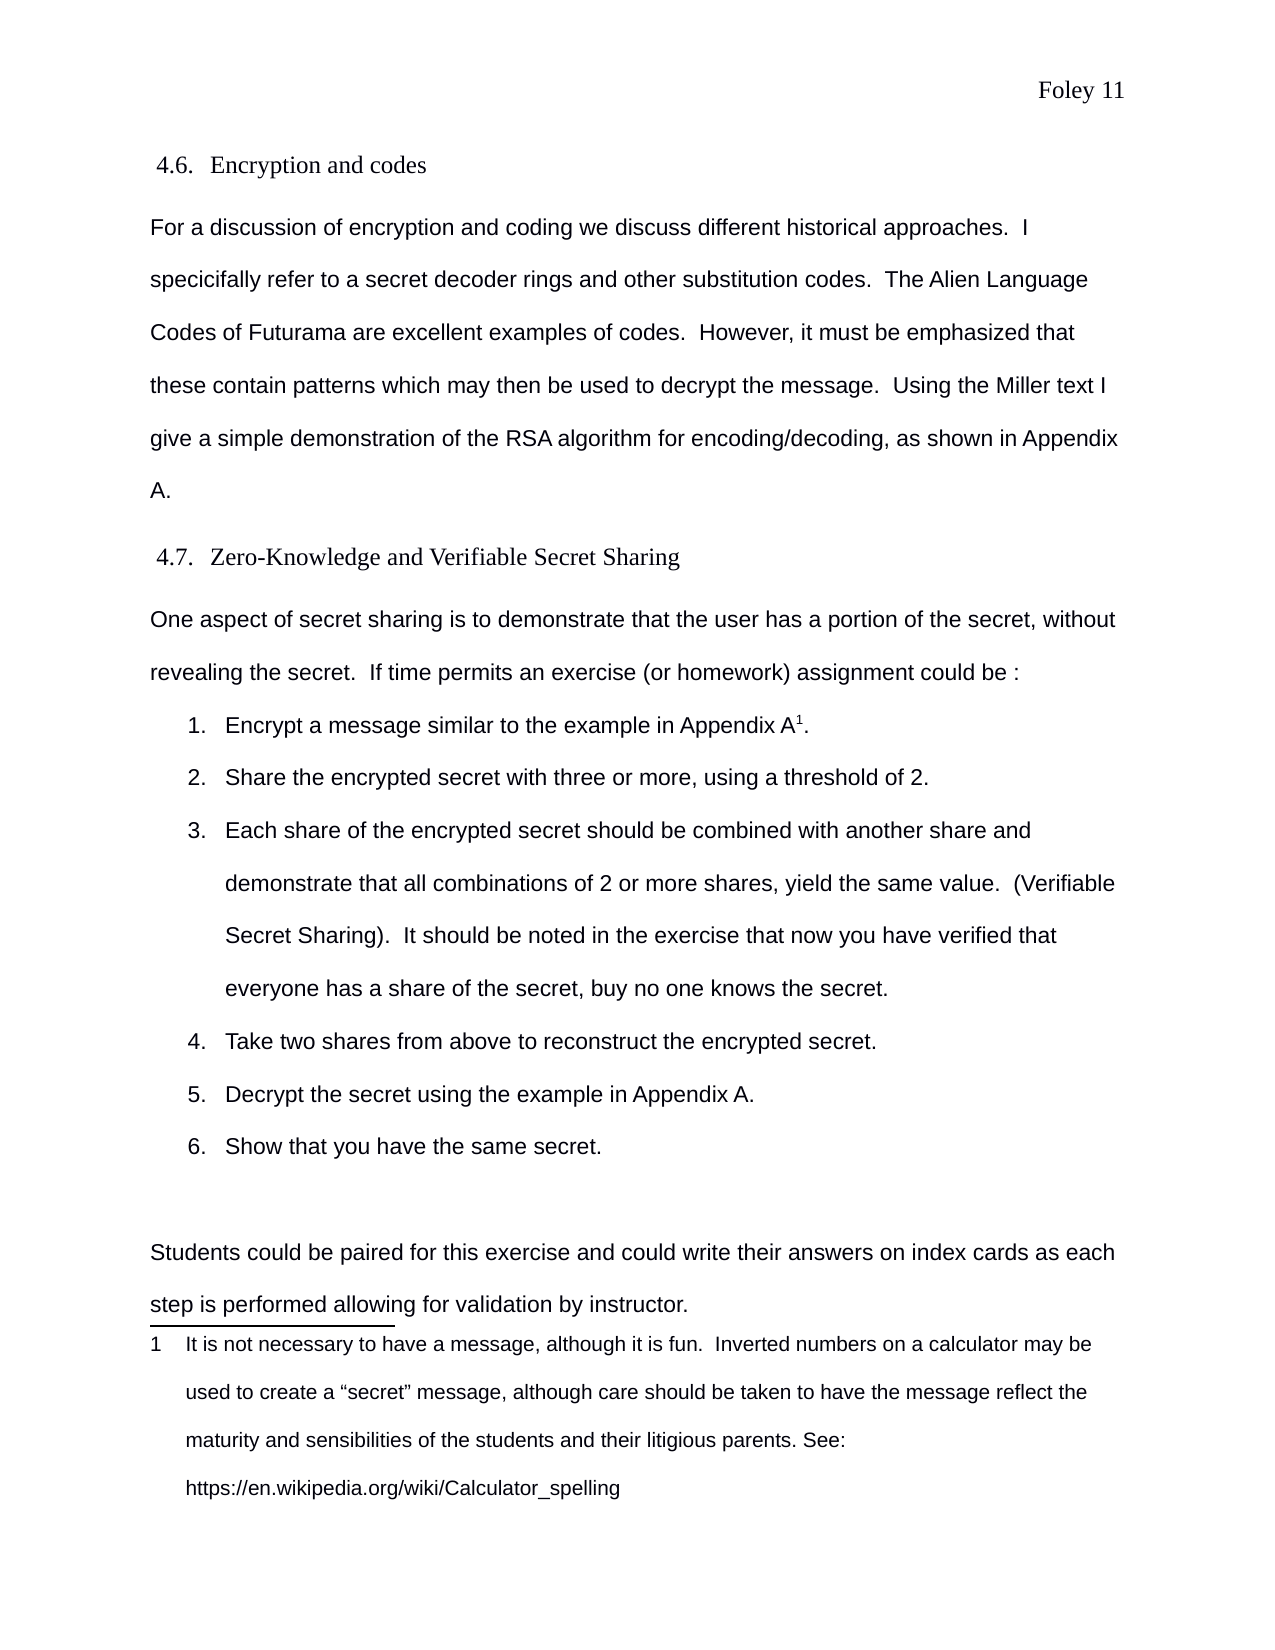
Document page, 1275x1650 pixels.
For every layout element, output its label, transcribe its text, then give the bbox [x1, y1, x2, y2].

subtitle Encryption and codes [150, 150, 1125, 179]
list Encrypt a message similar to the example in Appendix A. [187, 712, 1125, 738]
subtitle Zero-Knowledge and Verifiable Secret Sharing [150, 542, 1125, 571]
list Each share of the encrypted secret should be combined with another share and demonstrate that all combinations of 2 or more shares, yield the same value. (Verifiable Secret Sharing). It should be noted in the exercise that now you have verified that everyone has a share of the secret, buy no one knows the secret. [187, 817, 1125, 1002]
text One aspect of secret sharing is to demonstrate that the user has a portion of the secret, without revealing the secret. If time permits an exercise (or homework) assignment could be : [150, 606, 1125, 685]
list It is not necessary to have a message, although it is fun. Inverted numbers on a calculator may be used to create a “secret” message, although care should be taken to have the message reflect the maturity and sensibilities of the students and their litigious parents. See: https://en.wikipedia.org/wiki/Calculator_spelling [150, 1332, 1125, 1500]
list Take two shares from above to reconstruct the encrypted secret. [187, 1028, 1125, 1054]
list Decrypt the secret using the example in Appendix A. [187, 1081, 1125, 1107]
text Students could be paired for this exercise and could write their answers on index cards as each step is performed allowing for validation by instructor. [150, 1239, 1125, 1318]
list Share the encrypted secret with three or more, using a threshold of 2. [187, 764, 1125, 791]
list Show that you have the same secret. [187, 1133, 1125, 1160]
text For a discussion of encryption and coding we discuss different historical approaches. I specicifally refer to a secret decoder rings and other substitution codes. The Alien Language Codes of Futurama are excellent examples of codes. However, it must be emphasized that these contain patterns which may then be used to decrypt the message. Using the Miller text I give a simple demonstration of the RSA algorithm for encoding/decoding, as shown in Appendix A. [150, 214, 1125, 504]
